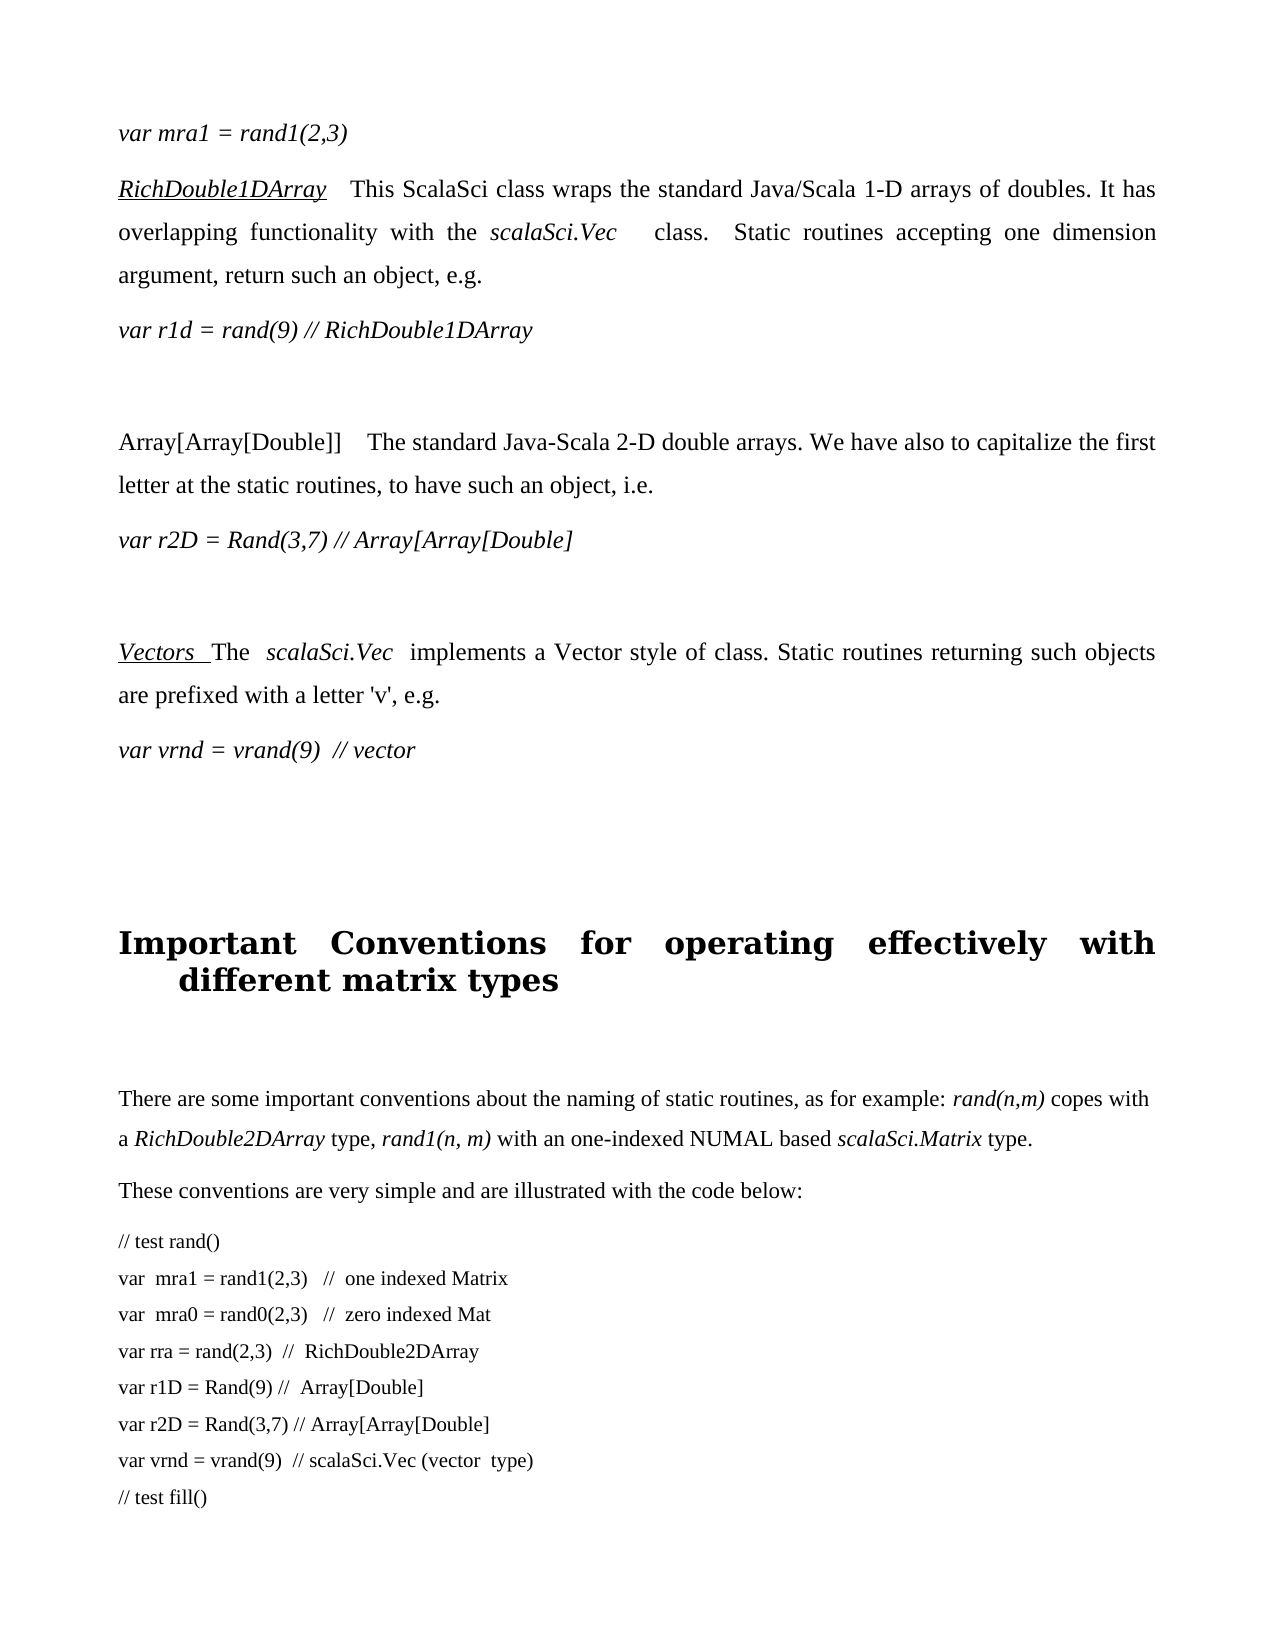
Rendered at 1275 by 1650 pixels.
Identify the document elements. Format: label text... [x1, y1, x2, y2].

text var mra1 = rand1(2,3) // one indexed Matrix [118, 1266, 1157, 1289]
text Vectors The scalaSci.Vec implements a Vector style of class. Static routines returning such objects are prefixed with a letter 'v', e.g. [118, 637, 1157, 709]
text var mra1 = rand1(2,3) [118, 118, 1157, 147]
text These conventions are very simple and are illustrated with the code below: [118, 1177, 1157, 1203]
text There are some important conventions about the naming of static routines, as for example: rand(n,m) copes with a RichDouble2DArray type, rand1(n, m) with an one-indexed NUMAL based scalaSci.Matrix type. [118, 1086, 1157, 1151]
text var r1d = rand(9) // RichDouble1DArray [118, 316, 1157, 344]
text // test rand() [118, 1229, 1157, 1253]
text Array[Array[Double]] The standard Java-Scala 2-D double arrays. We have also to capitalize the first letter at the static routines, to have such an object, i.e. [118, 427, 1157, 499]
text var vrnd = vrand(9) // scalaSci.Vec (vector type) [118, 1448, 1157, 1472]
text var mra0 = rand0(2,3) // zero indexed Mat [118, 1302, 1157, 1326]
text var r2D = Rand(3,7) // Array[Array[Double] [118, 1412, 1157, 1436]
text // test fill() [118, 1485, 1157, 1509]
subtitle Important Conventions for operating effectively with different matrix types [118, 925, 1157, 999]
text RichDouble1DArray This ScalaSci class wraps the standard Java/Scala 1-D arrays of doubles. It has overlapping functionality with the scalaSci.Vec class. Static routines accepting one dimension argument, return such an object, e.g. [118, 174, 1157, 289]
text var r2D = Rand(3,7) // Array[Array[Double] [118, 526, 1157, 554]
text var vrnd = vrand(9) // vector [118, 736, 1157, 764]
text var rra = rand(2,3) // RichDouble2DArray [118, 1339, 1157, 1363]
text var r1D = Rand(9) // Array[Double] [118, 1375, 1157, 1399]
